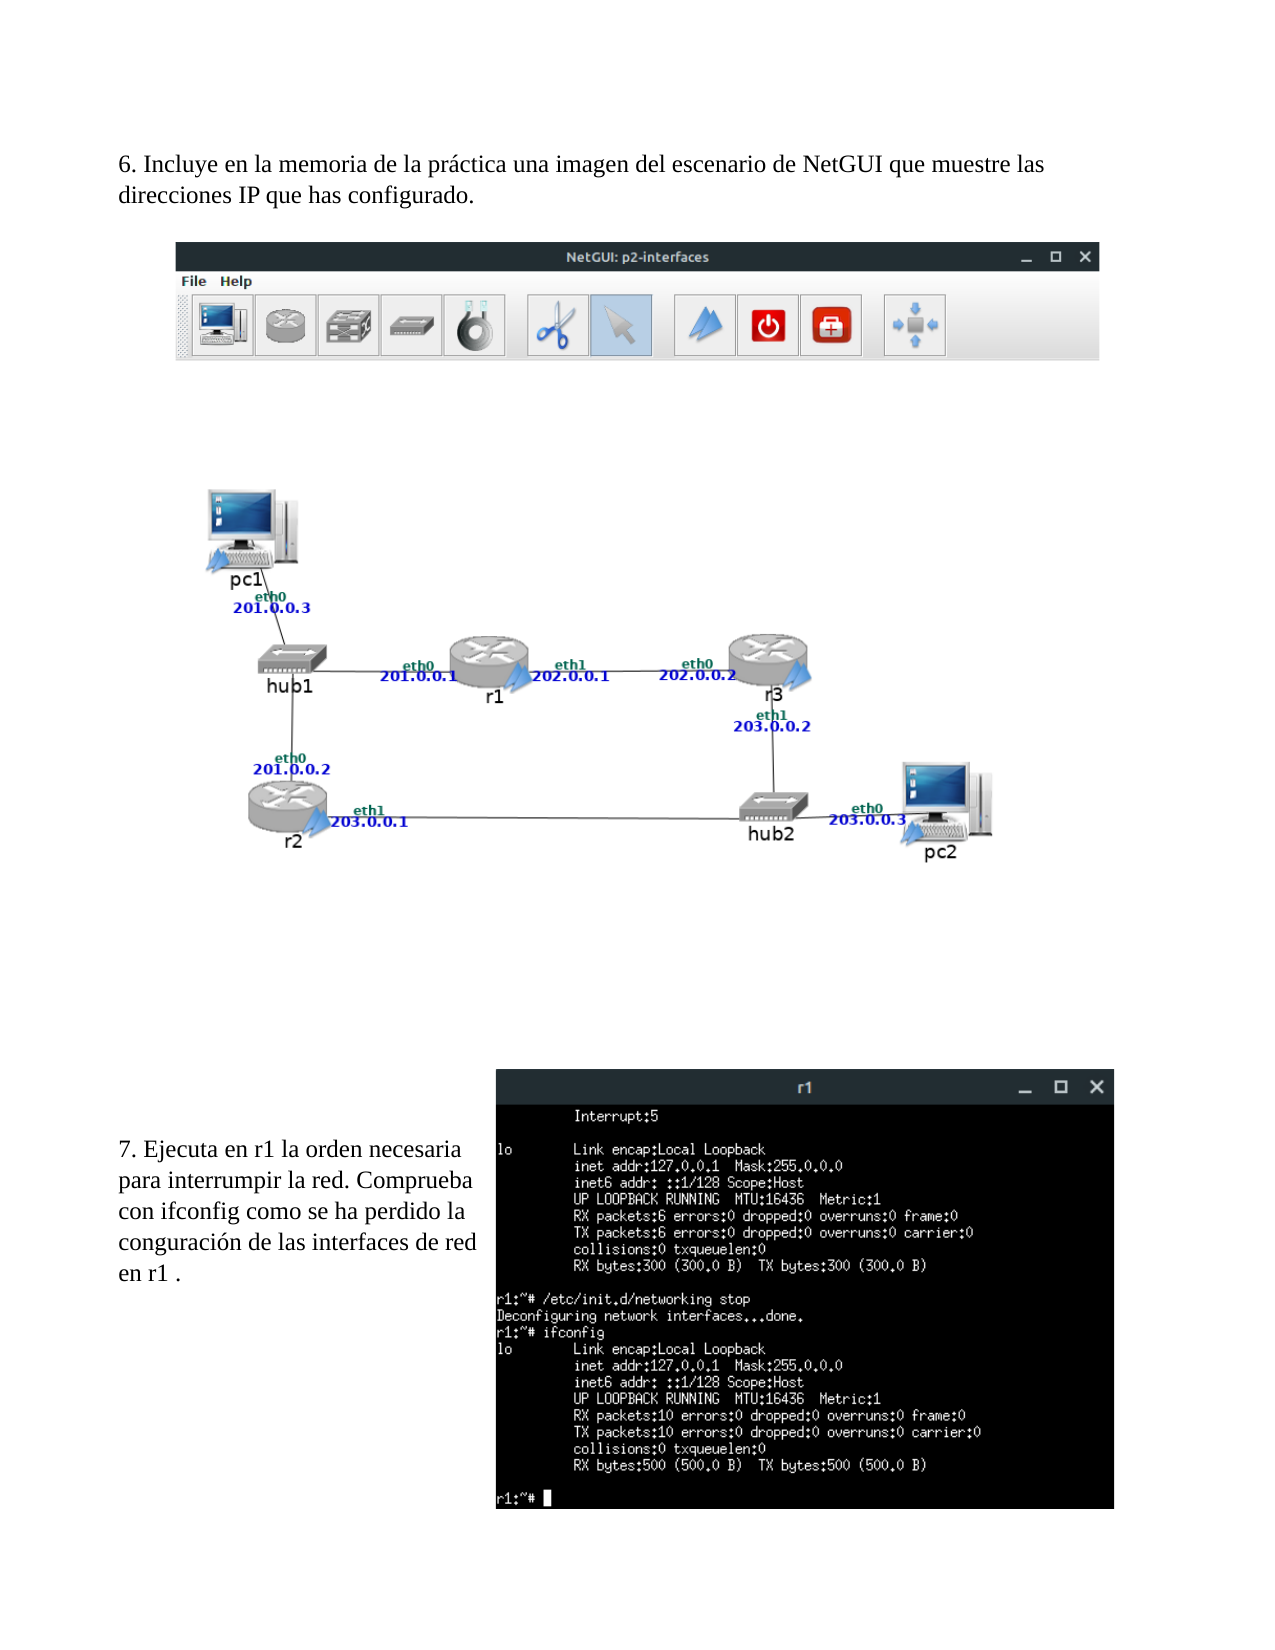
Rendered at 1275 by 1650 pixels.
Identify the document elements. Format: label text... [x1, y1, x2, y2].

text [1115, 1134, 1157, 1287]
picture [175, 242, 1115, 1509]
text 7. Ejecuta en r1 la orden necesaria para interrumpir la red. Comprueba con ifconfig como se ha perdido la conguración de las interfaces de red en r1 . [118, 1134, 495, 1287]
text 6. Incluye en la memoria de la práctica una imagen del escenario de NetGUI que muestre las direcciones IP que has configurado. [118, 149, 1157, 209]
